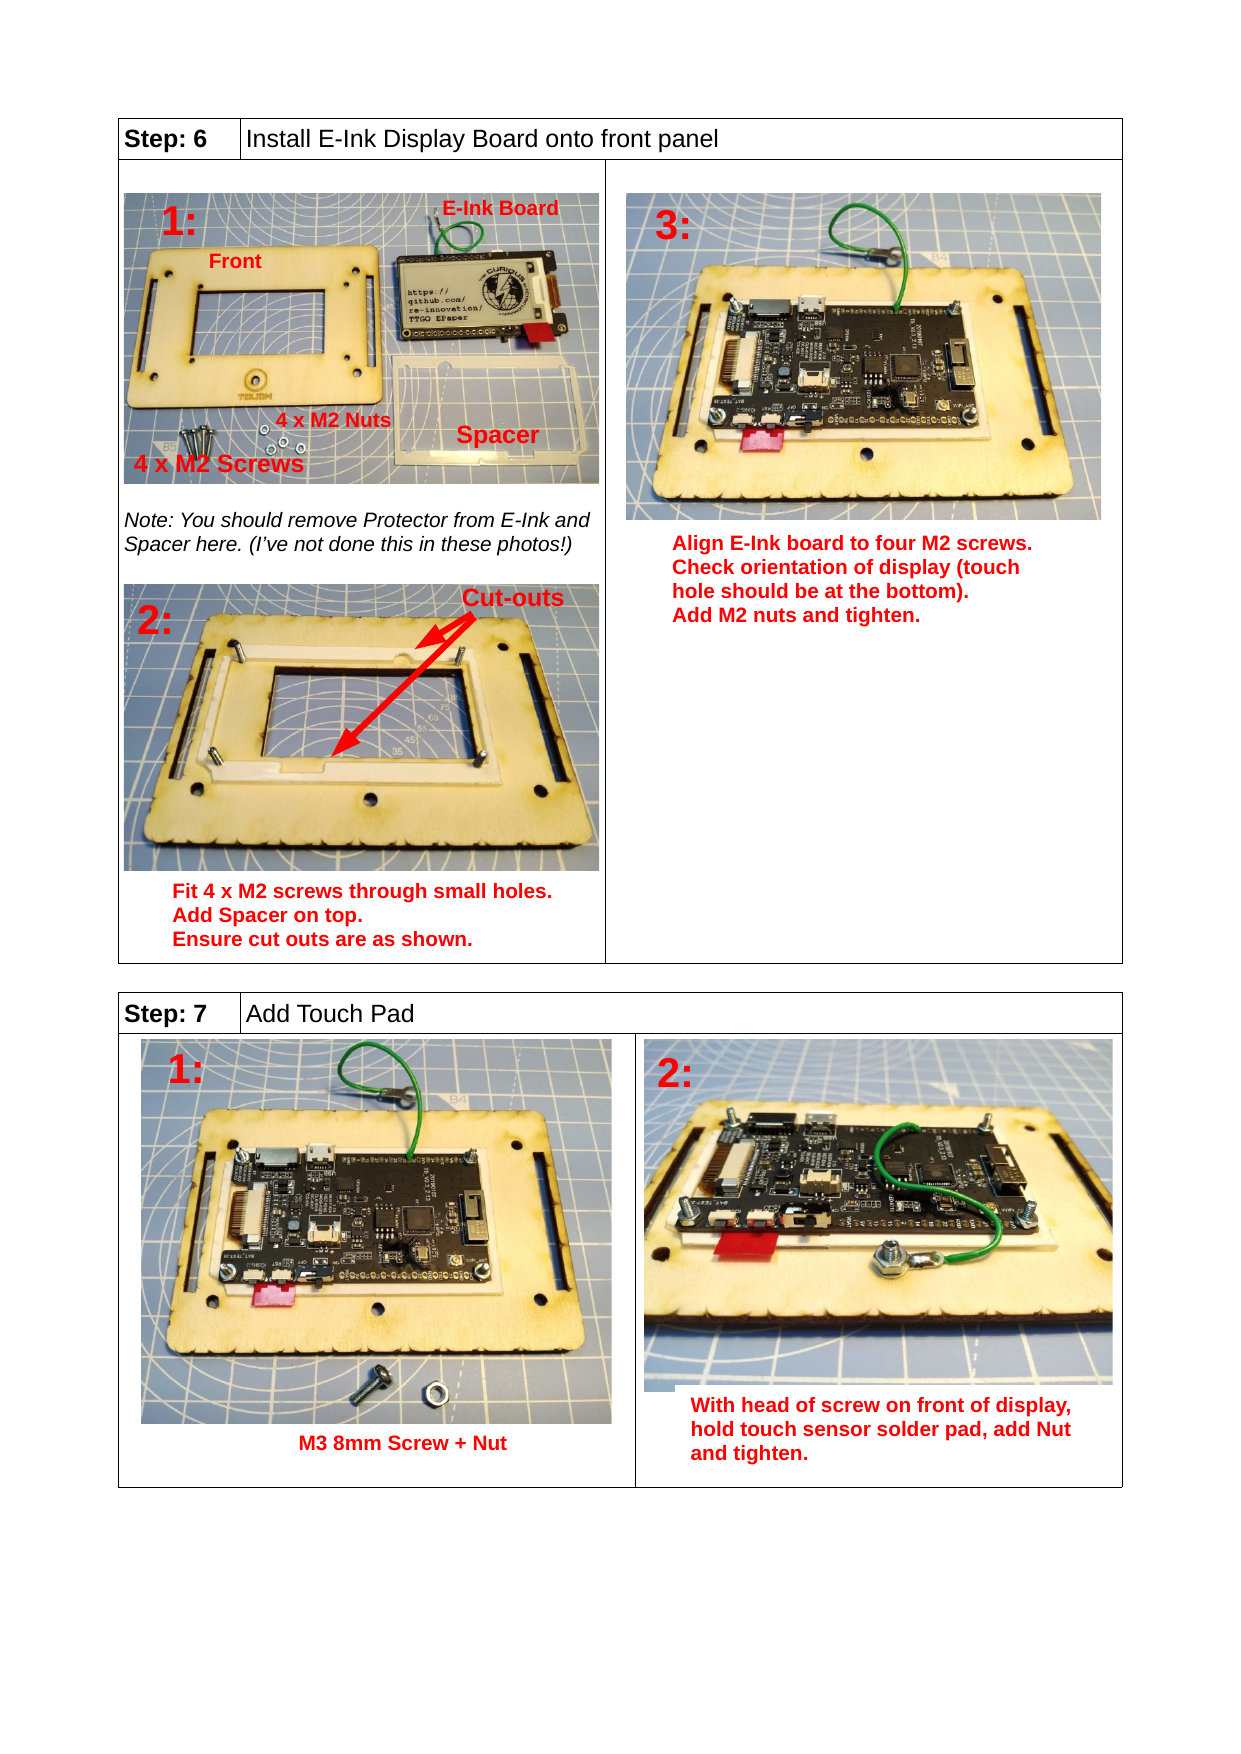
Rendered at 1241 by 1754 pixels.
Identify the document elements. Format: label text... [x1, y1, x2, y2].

table_header Step: 6 [119, 119, 240, 159]
picture [626, 193, 1102, 520]
picture [644, 1039, 1113, 1392]
table_header Install E-Ink Display Board onto front panel [241, 119, 1122, 159]
table_cell [606, 160, 1122, 963]
table_header Add Touch Pad [241, 993, 1122, 1033]
picture [123, 584, 600, 871]
picture [141, 1039, 612, 1424]
table_header Step: 7 [119, 993, 240, 1033]
table_cell [119, 1034, 635, 1487]
table_cell [636, 1034, 1122, 1487]
picture [123, 193, 600, 484]
table_cell Note: You should remove Protector from E-Ink and Spacer here. (I’ve not done this in these photos!) [119, 160, 605, 963]
